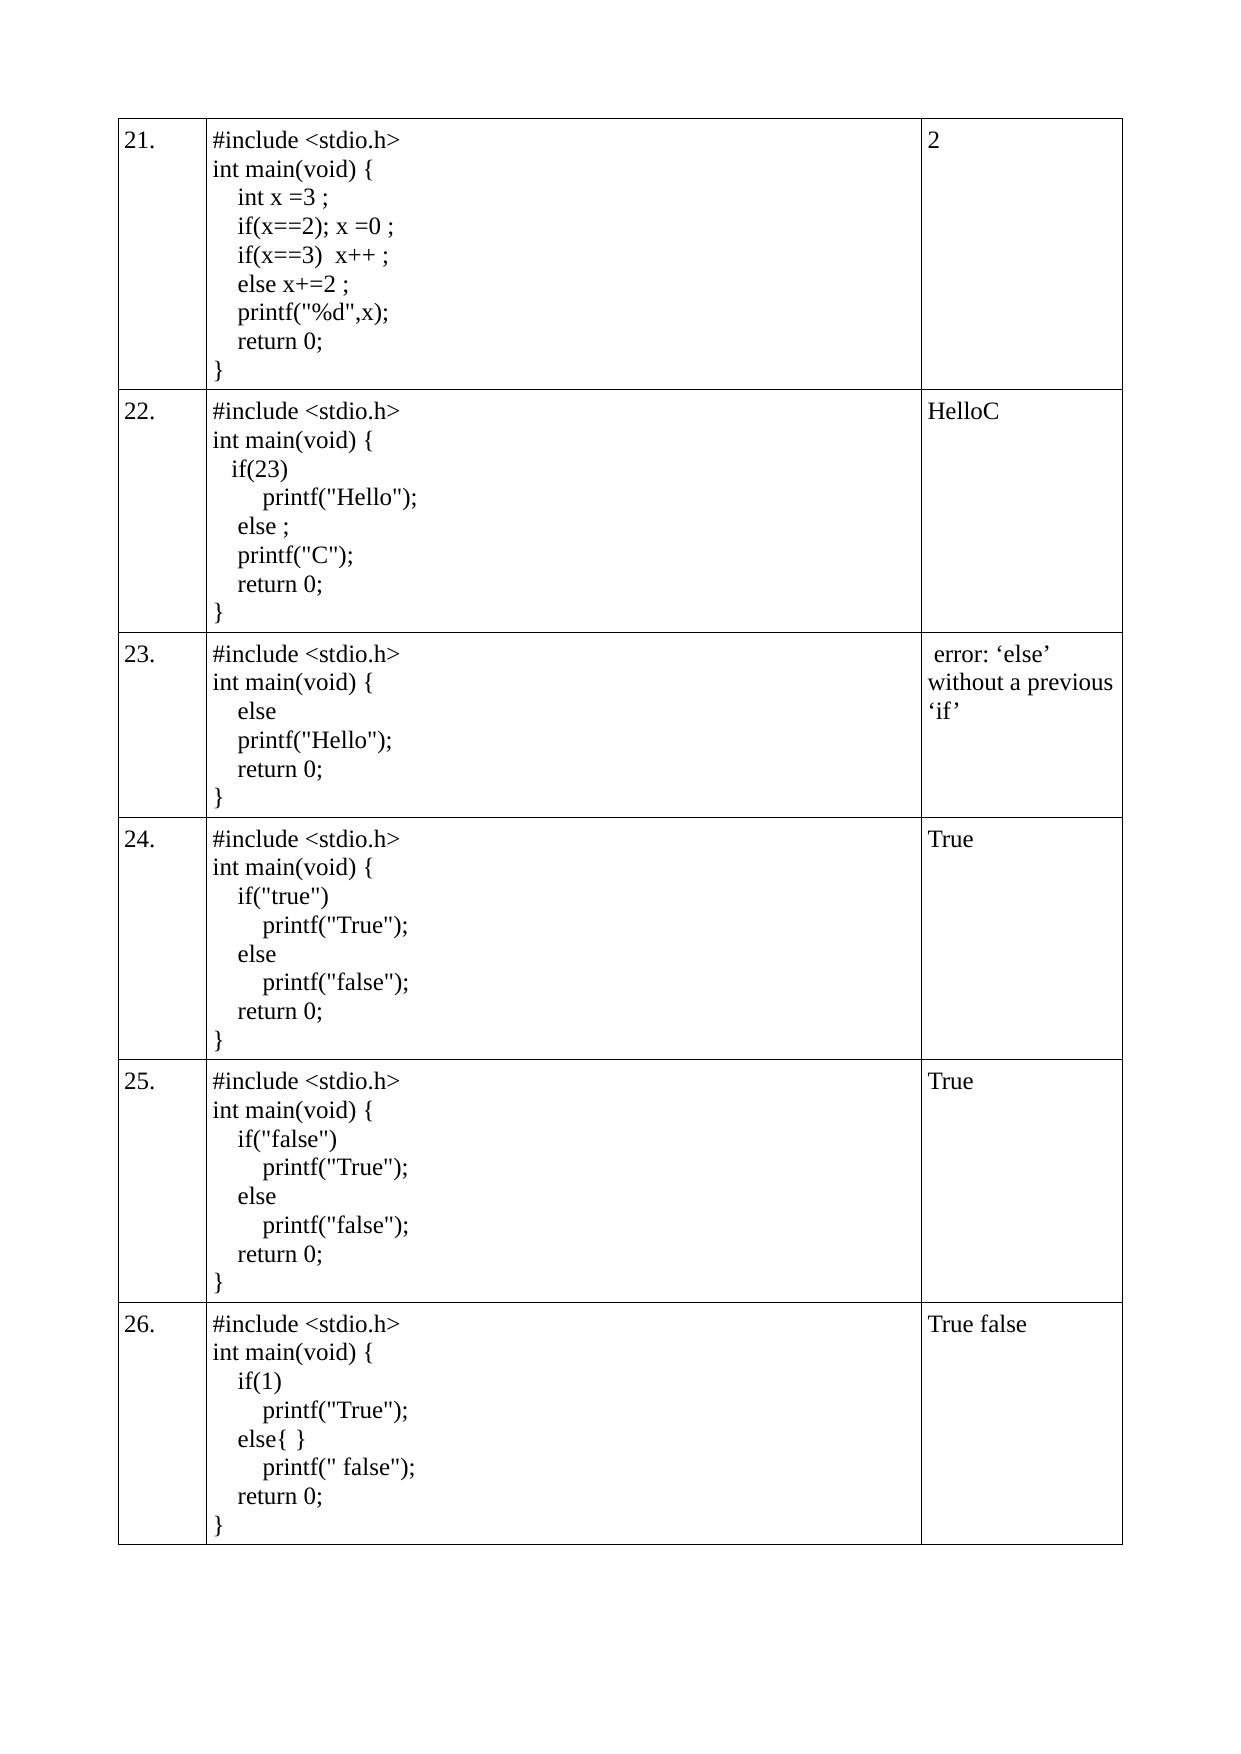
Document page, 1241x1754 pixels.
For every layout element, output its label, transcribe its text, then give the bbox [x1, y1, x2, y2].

table_cell #include <stdio.h> int main(void) { if("false") printf("True"); else printf("false"); return 0; } [207, 1060, 921, 1302]
table_cell 26. [119, 1303, 206, 1544]
table_cell #include <stdio.h> int main(void) { if(23) printf("Hello"); else ; printf("C"); return 0; } [207, 390, 921, 632]
table_cell True [922, 818, 1122, 1059]
table_cell #include <stdio.h> int main(void) { if("true") printf("True"); else printf("false"); return 0; } [207, 818, 921, 1059]
table_cell 24. [119, 818, 206, 1059]
table_header 21. [119, 119, 206, 389]
table_cell HelloC [922, 390, 1122, 632]
table_cell 22. [119, 390, 206, 632]
table_cell True false [922, 1303, 1122, 1544]
table_cell 25. [119, 1060, 206, 1302]
table_cell 23. [119, 633, 206, 817]
table_cell True [922, 1060, 1122, 1302]
table_cell error: ‘else’ without a previous ‘if’ [922, 633, 1122, 817]
table_header #include <stdio.h> int main(void) { int x =3 ; if(x==2); x =0 ; if(x==3) x++ ; else x+=2 ; printf("%d",x); return 0; } [207, 119, 921, 389]
table_header 2 [922, 119, 1122, 389]
table_cell #include <stdio.h> int main(void) { else printf("Hello"); return 0; } [207, 633, 921, 817]
table_cell #include <stdio.h> int main(void) { if(1) printf("True"); else{ } printf(" false"); return 0; } [207, 1303, 921, 1544]
